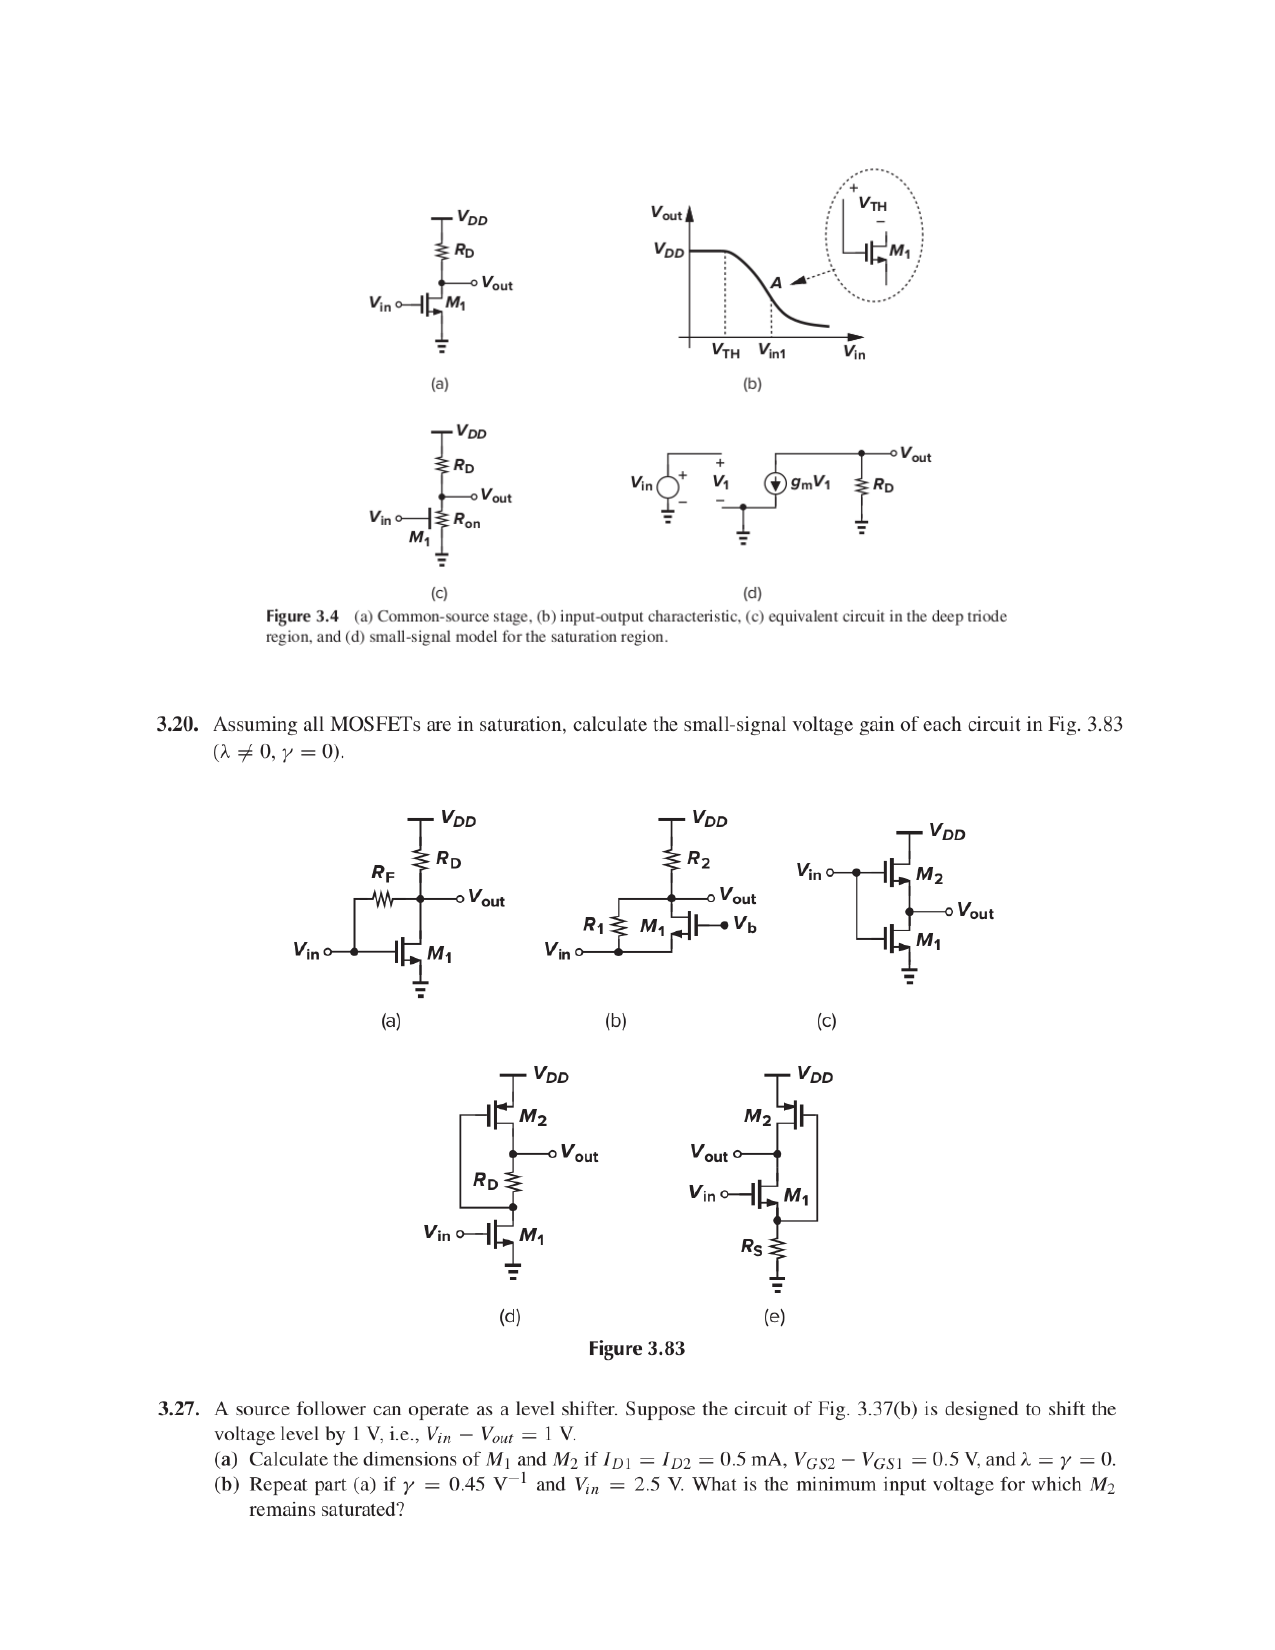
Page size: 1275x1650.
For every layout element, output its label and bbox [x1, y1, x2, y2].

picture [262, 791, 1013, 1370]
picture [262, 165, 1013, 651]
picture [150, 707, 1125, 763]
picture [150, 1395, 1125, 1523]
